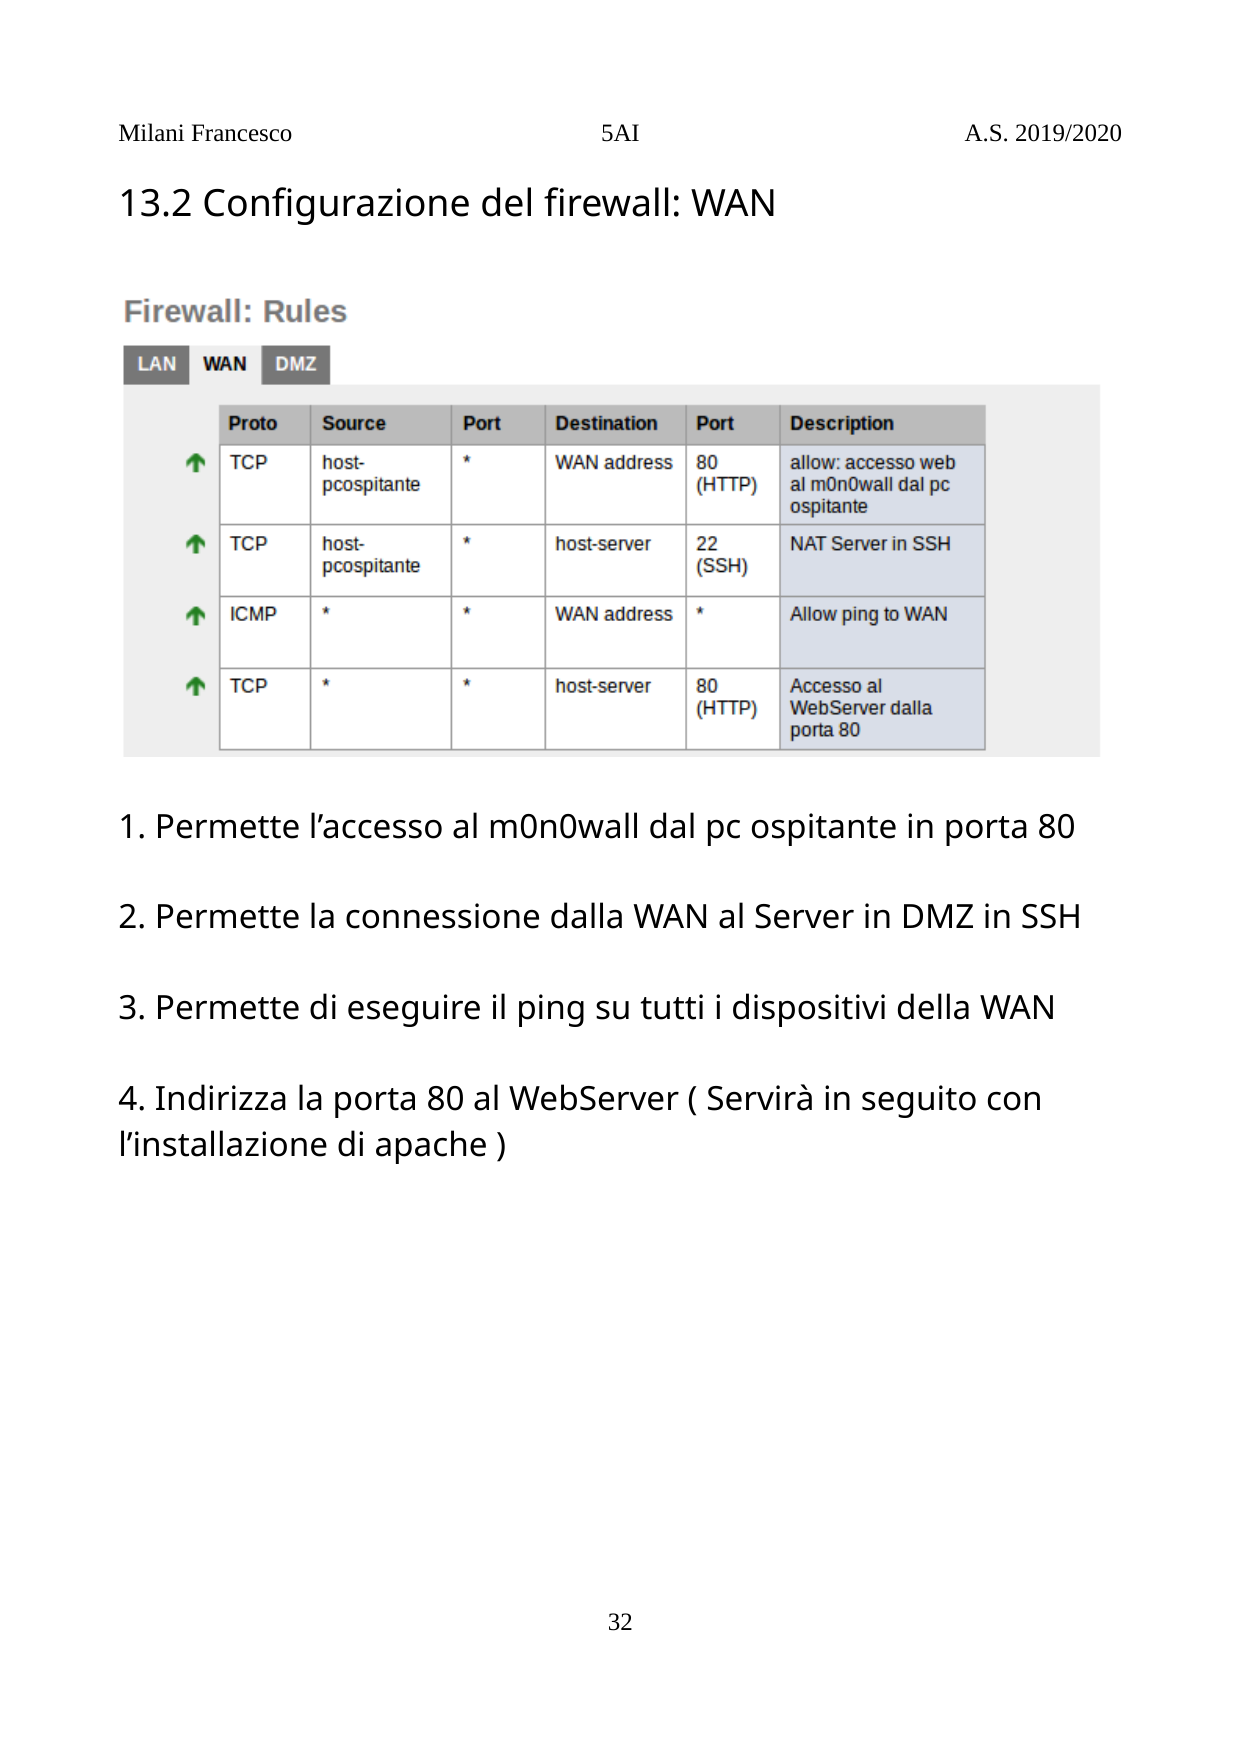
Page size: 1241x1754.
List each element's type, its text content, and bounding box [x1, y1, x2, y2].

text 4. Indirizza la porta 80 al WebServer ( Servirà in seguito con l’installazione di apache ) [118, 1075, 1122, 1166]
picture [116, 288, 1105, 757]
text 1. Permette l’accesso al m0n0wall dal pc ospitante in porta 80 [118, 802, 1122, 848]
text 2. Permette la connessione dalla WAN al Server in DMZ in SSH [118, 893, 1122, 939]
text 13.2 Configurazione del firewall: WAN [118, 176, 1122, 227]
text 3. Permette di eseguire il ping su tutti i dispositivi della WAN [118, 984, 1122, 1029]
